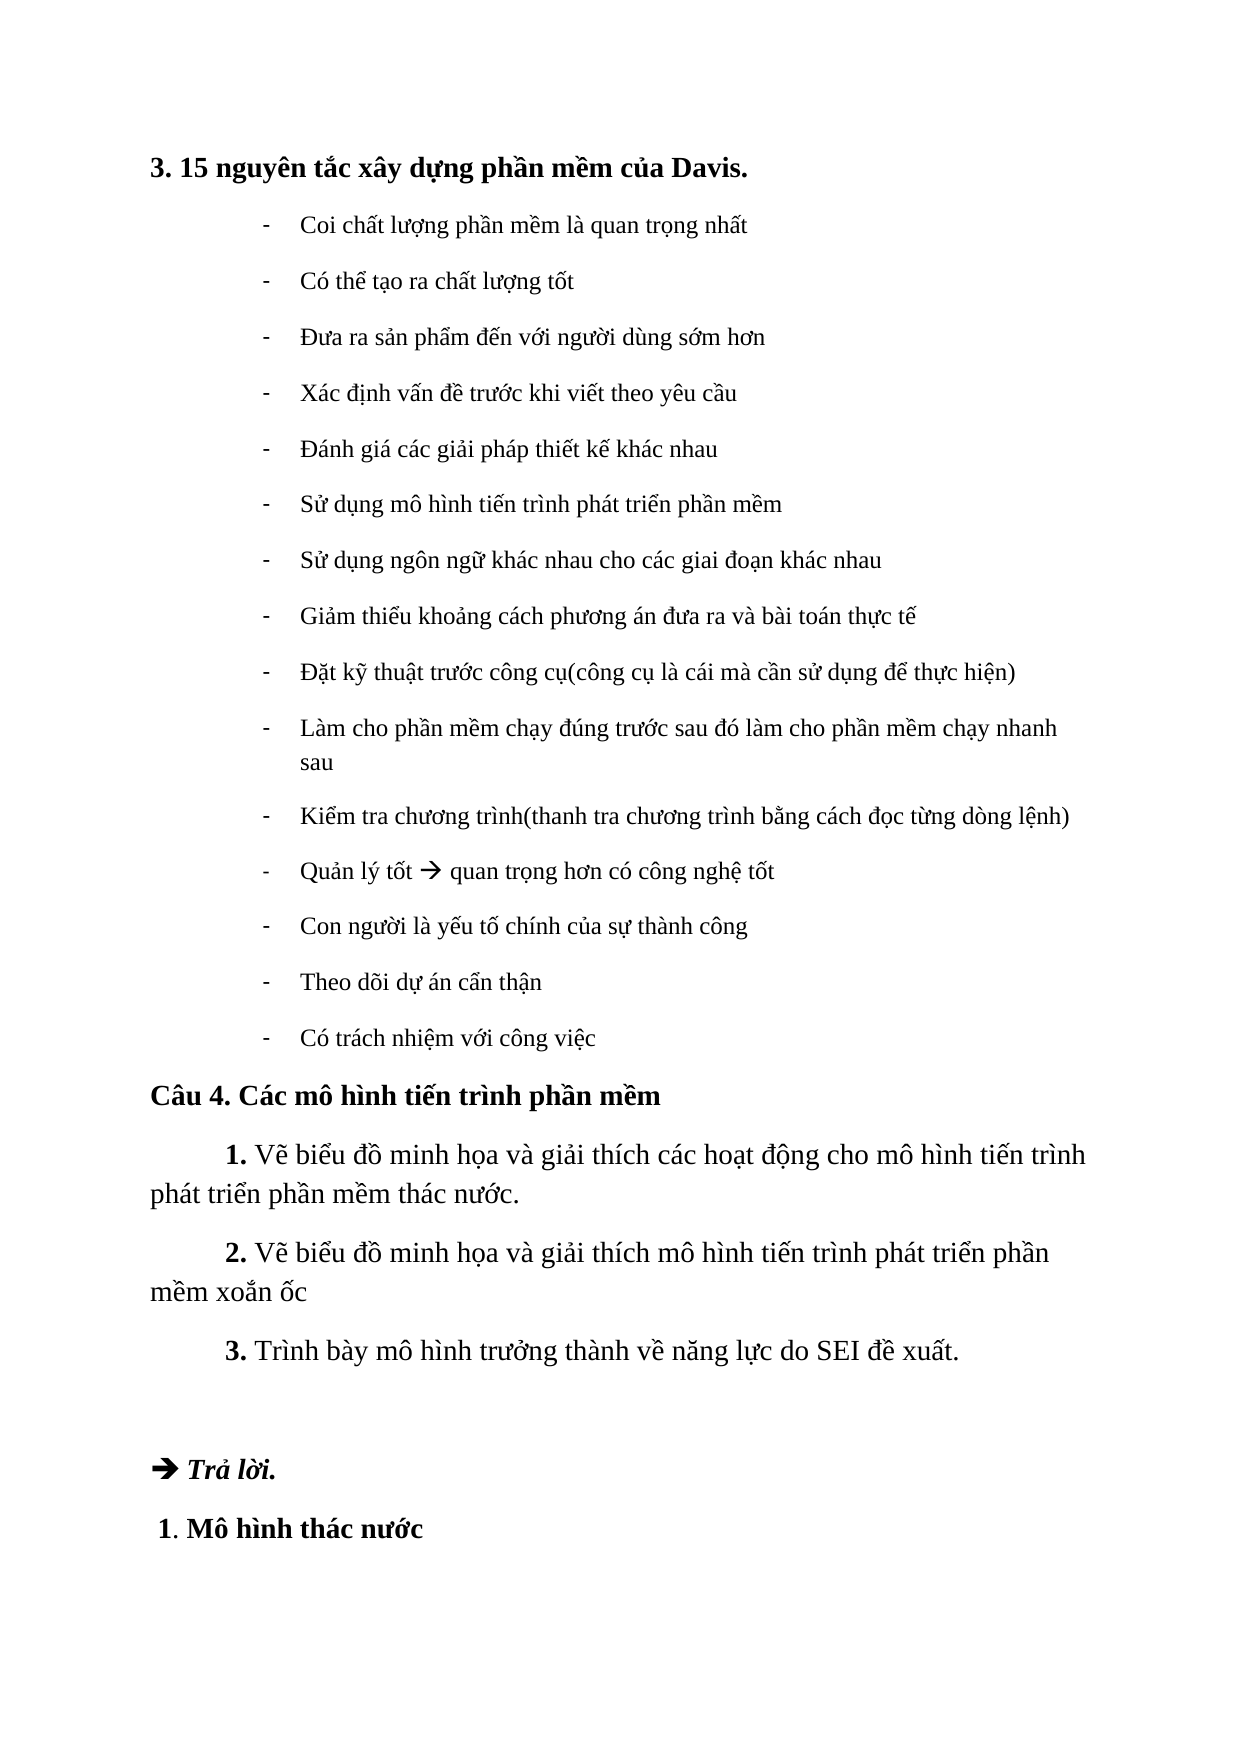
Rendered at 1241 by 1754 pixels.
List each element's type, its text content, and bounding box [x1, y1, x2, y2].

text 3. Trình bày mô hình trưởng thành về năng lực do SEI đề xuất. [150, 1333, 1090, 1367]
list Con người là yếu tố chính của sự thành công [262, 911, 1090, 941]
list Xác định vấn đề trước khi viết theo yêu cầu [262, 377, 1090, 407]
list Kiểm tra chương trình(thanh tra chương trình bằng cách đọc từng dòng lệnh) [262, 801, 1090, 831]
list Sử dụng ngôn ngữ khác nhau cho các giai đoạn khác nhau [262, 544, 1090, 575]
list Quản lý tốt  quan trọng hơn có công nghệ tốt [262, 856, 1090, 885]
list Coi chất lượng phần mềm là quan trọng nhất [262, 209, 1090, 240]
text  Trả lời. [150, 1452, 1090, 1486]
list Giảm thiểu khoảng cách phương án đưa ra và bài toán thực tế [262, 600, 1090, 631]
list Sử dụng mô hình tiến trình phát triển phần mềm [262, 488, 1090, 519]
list Đánh giá các giải pháp thiết kế khác nhau [262, 433, 1090, 463]
text Câu 4. Các mô hình tiến trình phần mềm [150, 1078, 1090, 1112]
list Có trách nhiệm với công việc [262, 1022, 1090, 1053]
text 1. Vẽ biểu đồ minh họa và giải thích các hoạt động cho mô hình tiến trình phát triển phần mềm thác nước. [150, 1137, 1090, 1209]
list Làm cho phần mềm chạy đúng trước sau đó làm cho phần mềm chạy nhanh sau [262, 712, 1090, 775]
list Đặt kỹ thuật trước công cụ(công cụ là cái mà cần sử dụng để thực hiện) [262, 656, 1090, 687]
text 3. 15 nguyên tắc xây dựng phần mềm của Davis. [150, 150, 1090, 183]
text 2. Vẽ biểu đồ minh họa và giải thích mô hình tiến trình phát triển phần mềm xoắn ốc [150, 1235, 1090, 1307]
text 1. Mô hình thác nước [150, 1511, 1090, 1545]
list Đưa ra sản phẩm đến với người dùng sớm hơn [262, 321, 1090, 352]
list Có thể tạo ra chất lượng tốt [262, 265, 1090, 296]
list Theo dõi dự án cẩn thận [262, 966, 1090, 997]
